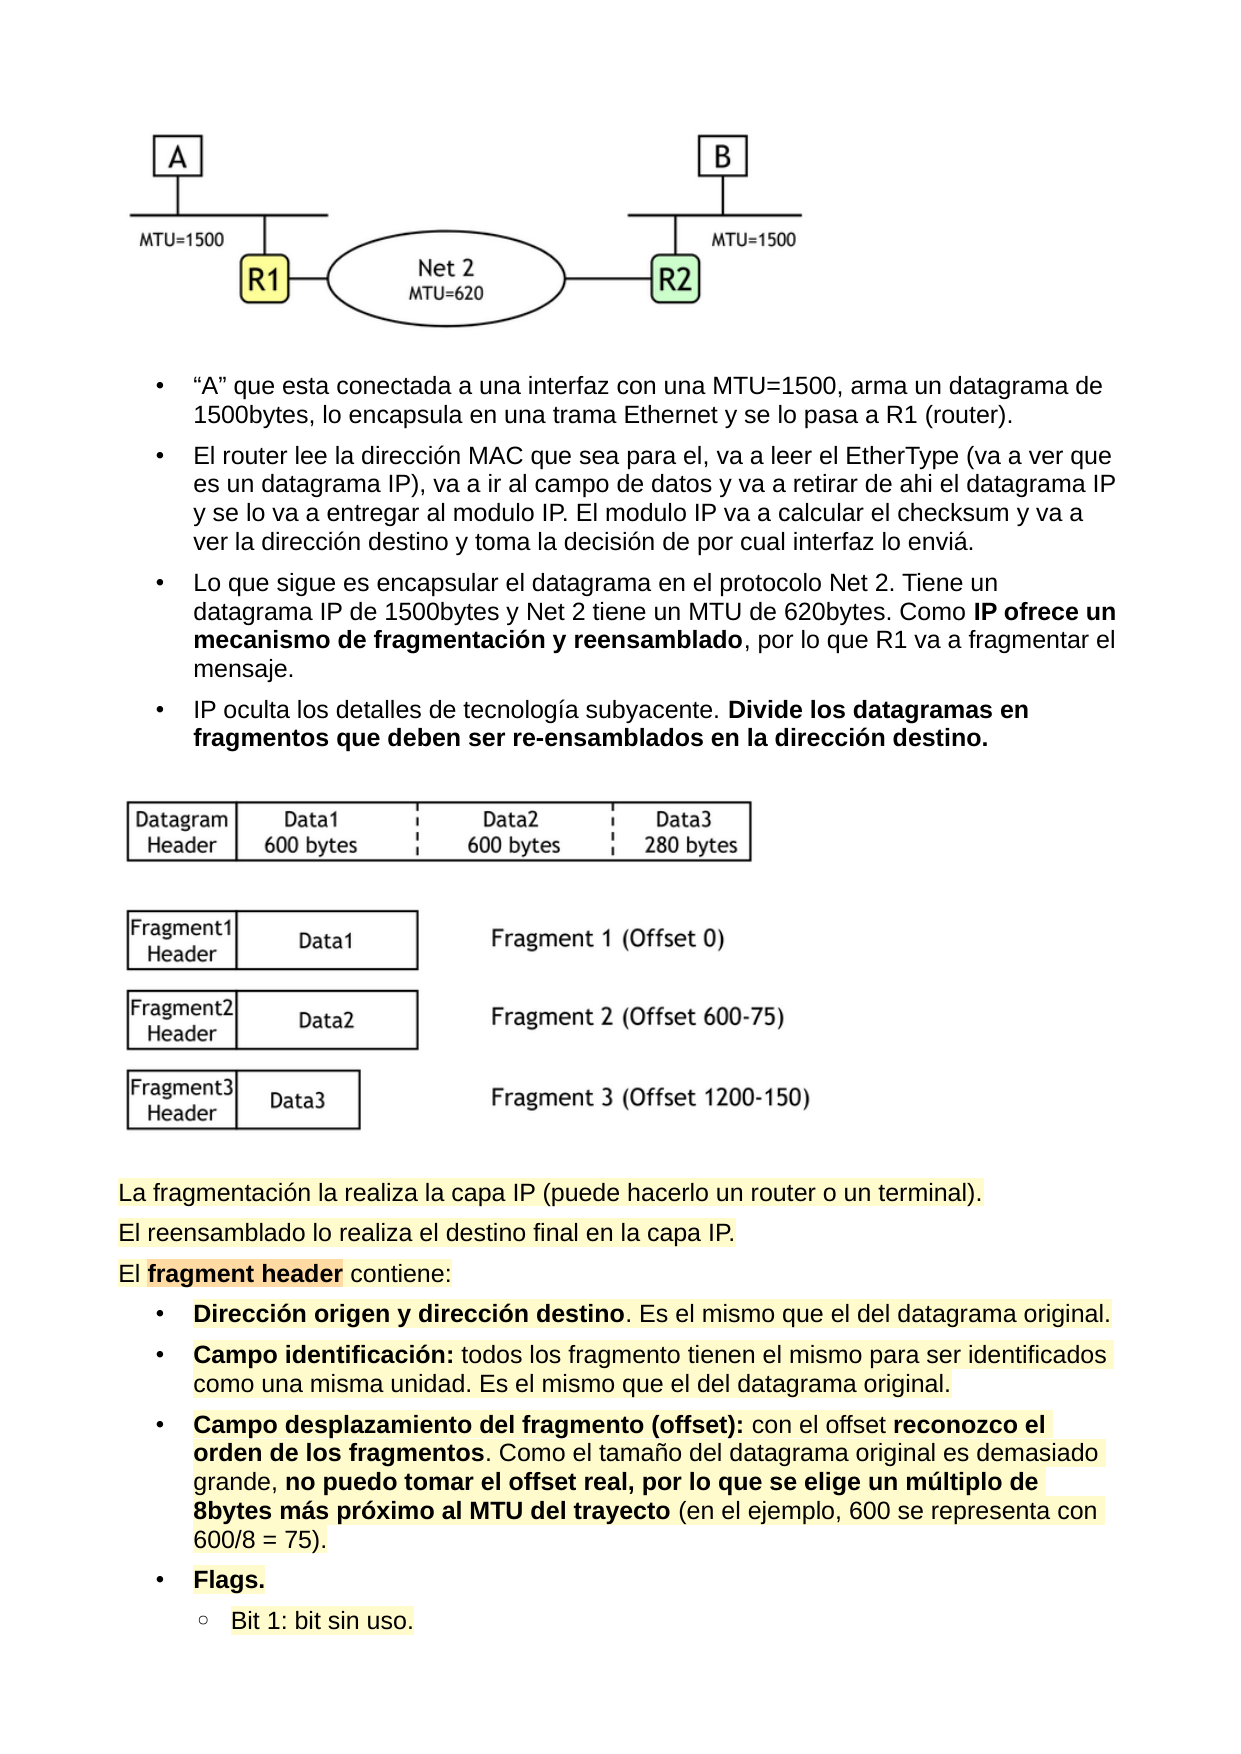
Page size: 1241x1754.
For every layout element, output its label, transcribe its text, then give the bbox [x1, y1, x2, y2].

text El reensamblado lo realiza el destino final en la capa IP. [118, 1218, 1122, 1247]
list Flags. [156, 1565, 1122, 1594]
picture [119, 798, 814, 1137]
list El router lee la dirección MAC que sea para el, va a leer el EtherType (va a ver que es un datagrama IP), va a ir al campo de datos y va a retirar de ahi el datagrama IP y se lo va a entregar al modulo IP. El modulo IP va a calcular el checksum y va a ver la dirección destino y toma la decisión de por cual interfaz lo enviá. [156, 441, 1122, 556]
text El fragment header contiene: [118, 1259, 1122, 1287]
list Dirección origen y dirección destino. Es el mismo que el del datagrama original. [156, 1299, 1122, 1328]
list Campo identificación: todos los fragmento tienen el mismo para ser identificados como una misma unidad. Es el mismo que el del datagrama original. [156, 1340, 1122, 1398]
list “A” que esta conectada a una interfaz con una MTU=1500, arma un datagrama de 1500bytes, lo encapsula en una trama Ethernet y se lo pasa a R1 (router). [156, 371, 1122, 429]
list Bit 1: bit sin uso. [193, 1606, 1122, 1635]
list IP oculta los detalles de tecnología subyacente. Divide los datagramas en fragmentos que deben ser re-ensamblados en la dirección destino. [156, 694, 1122, 752]
picture [121, 118, 809, 331]
list Lo que sigue es encapsular el datagrama en el protocolo Net 2. Tiene un datagrama IP de 1500bytes y Net 2 tiene un MTU de 620bytes. Como IP ofrece un mecanismo de fragmentación y reensamblado, por lo que R1 va a fragmentar el mensaje. [156, 568, 1122, 683]
list Campo desplazamiento del fragmento (offset): con el offset reconozco el orden de los fragmentos. Como el tamaño del datagrama original es demasiado grande, no puedo tomar el offset real, por lo que se elige un múltiplo de 8bytes más próximo al MTU del trayecto (en el ejemplo, 600 se representa con 600/8 = 75). [156, 1409, 1122, 1553]
text La fragmentación la realiza la capa IP (puede hacerlo un router o un terminal). [118, 1177, 1122, 1206]
